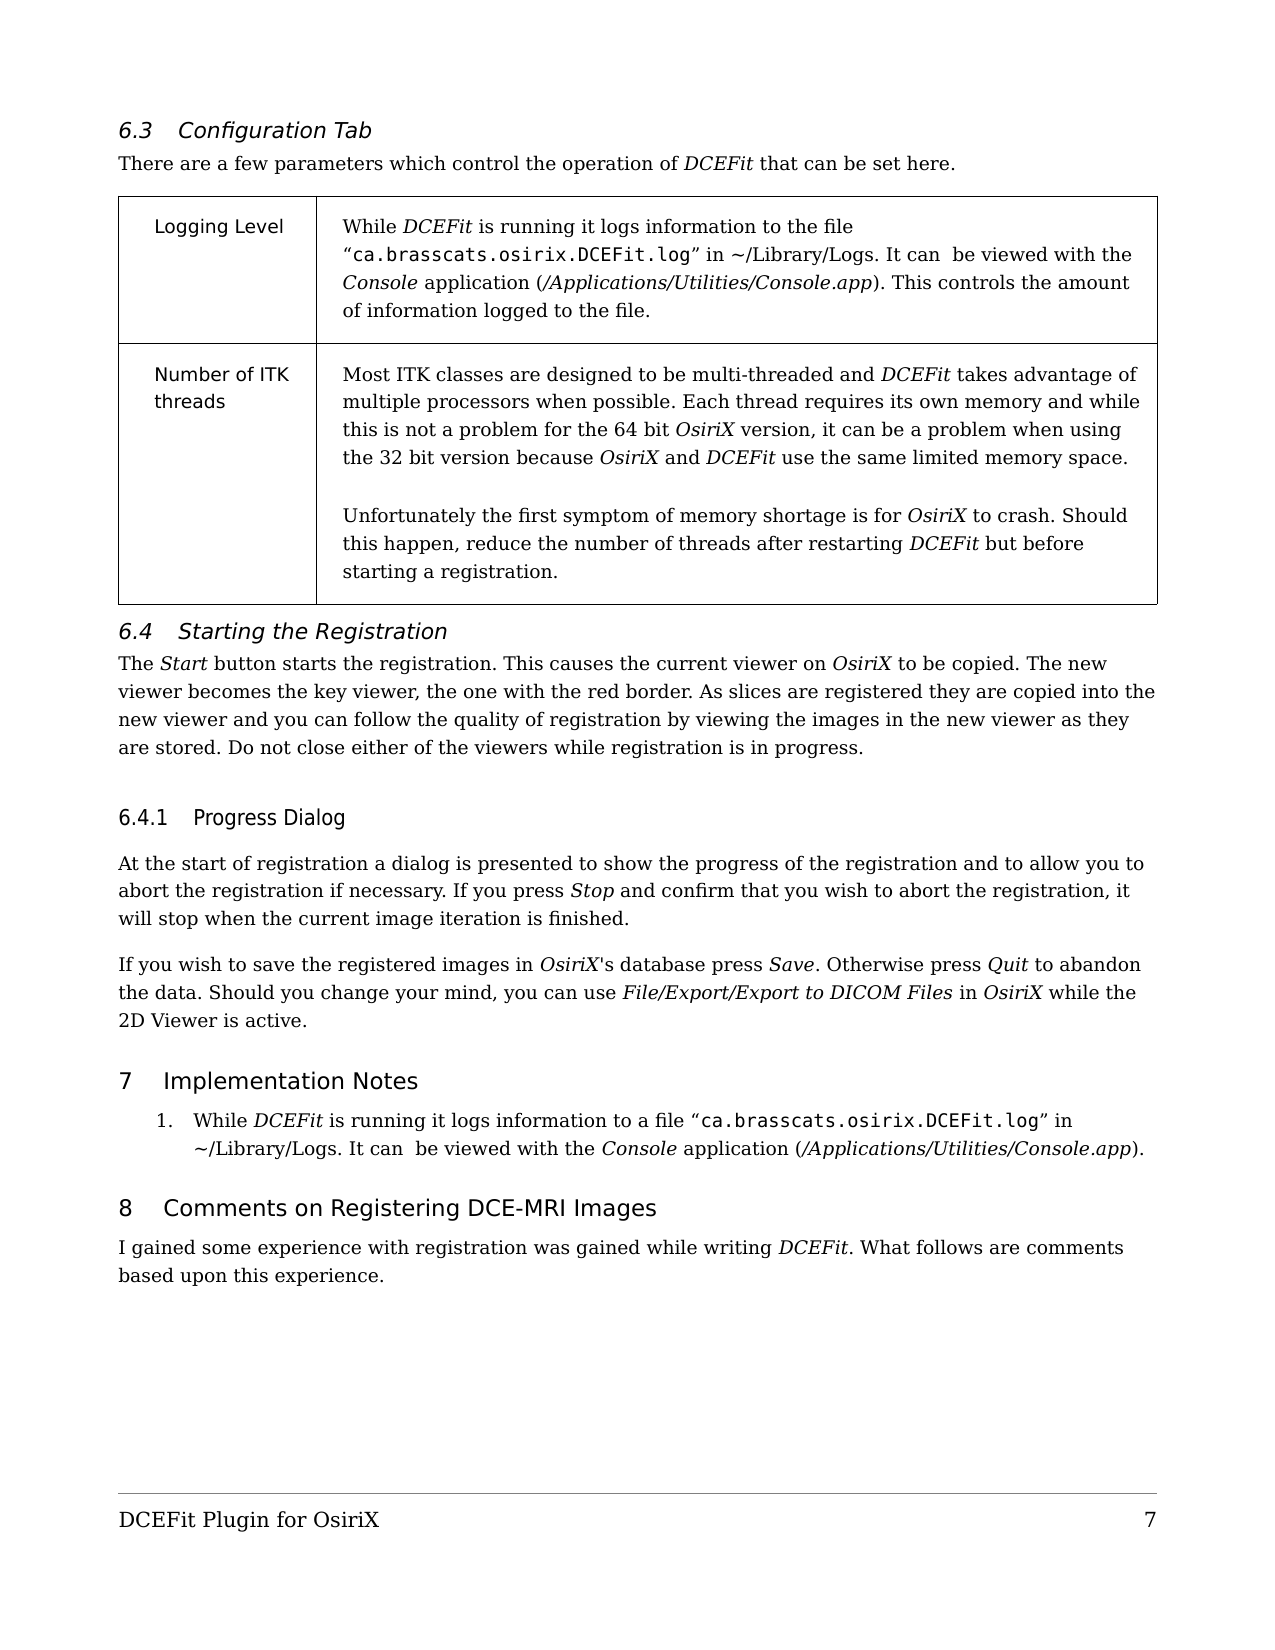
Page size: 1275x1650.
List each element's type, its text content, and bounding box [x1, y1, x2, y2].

list While DCEFit is running it logs information to a file “ca.brasscats.osirix.DCEFit.log” in ~/Library/Logs. It can be viewed with the Console application (/Applications/Utilities/Console.app). [156, 1110, 1157, 1159]
table_cell Most ITK classes are designed to be multi-threaded and DCEFit takes advantage of multiple processors when possible. Each thread requires its own memory and while this is not a problem for the 64 bit OsiriX version, it can be a problem when using the 32 bit version because OsiriX and DCEFit use the same limited memory space. Unfortunately the first symptom of memory shortage is for OsiriX to crash. Should this happen, reduce the number of threads after restarting DCEFit but before starting a registration. [317, 344, 1157, 604]
table_header While DCEFit is running it logs information to the file “ca.brasscats.osirix.DCEFit.log” in ~/Library/Logs. It can be viewed with the Console application (/Applications/Utilities/Console.app). This controls the amount of information logged to the file. [317, 197, 1157, 343]
text The Start button starts the registration. This causes the current viewer on OsiriX to be copied. The new viewer becomes the key viewer, the one with the red border. As slices are registered they are copied into the new viewer and you can follow the quality of registration by viewing the images in the new viewer as they are stored. Do not close either of the viewers while registration is in progress. [118, 653, 1157, 759]
subtitle Progress Dialog [118, 806, 1157, 831]
subtitle Implementation Notes [118, 1068, 1157, 1095]
subtitle Starting the Registration [118, 619, 1157, 644]
table_header Logging Level [119, 197, 316, 343]
text I gained some experience with registration was gained while writing DCEFit. What follows are comments based upon this experience. [118, 1237, 1157, 1287]
text At the start of registration a dialog is presented to show the progress of the registration and to allow you to abort the registration if necessary. If you press Stop and confirm that you wish to abort the registration, it will stop when the current image iteration is finished. [118, 852, 1157, 930]
subtitle Configuration Tab [118, 118, 1157, 144]
subtitle Comments on Registering DCE-MRI Images [118, 1196, 1157, 1222]
text If you wish to save the registered images in OsiriX's database press Save. Otherwise press Quit to abandon the data. Should you change your mind, you can use File/Export/Export to DICOM Files in OsiriX while the 2D Viewer is active. [118, 954, 1157, 1032]
table_cell Number of ITK threads [119, 344, 316, 604]
text There are a few parameters which control the operation of DCEFit that can be set here. [118, 153, 1157, 174]
